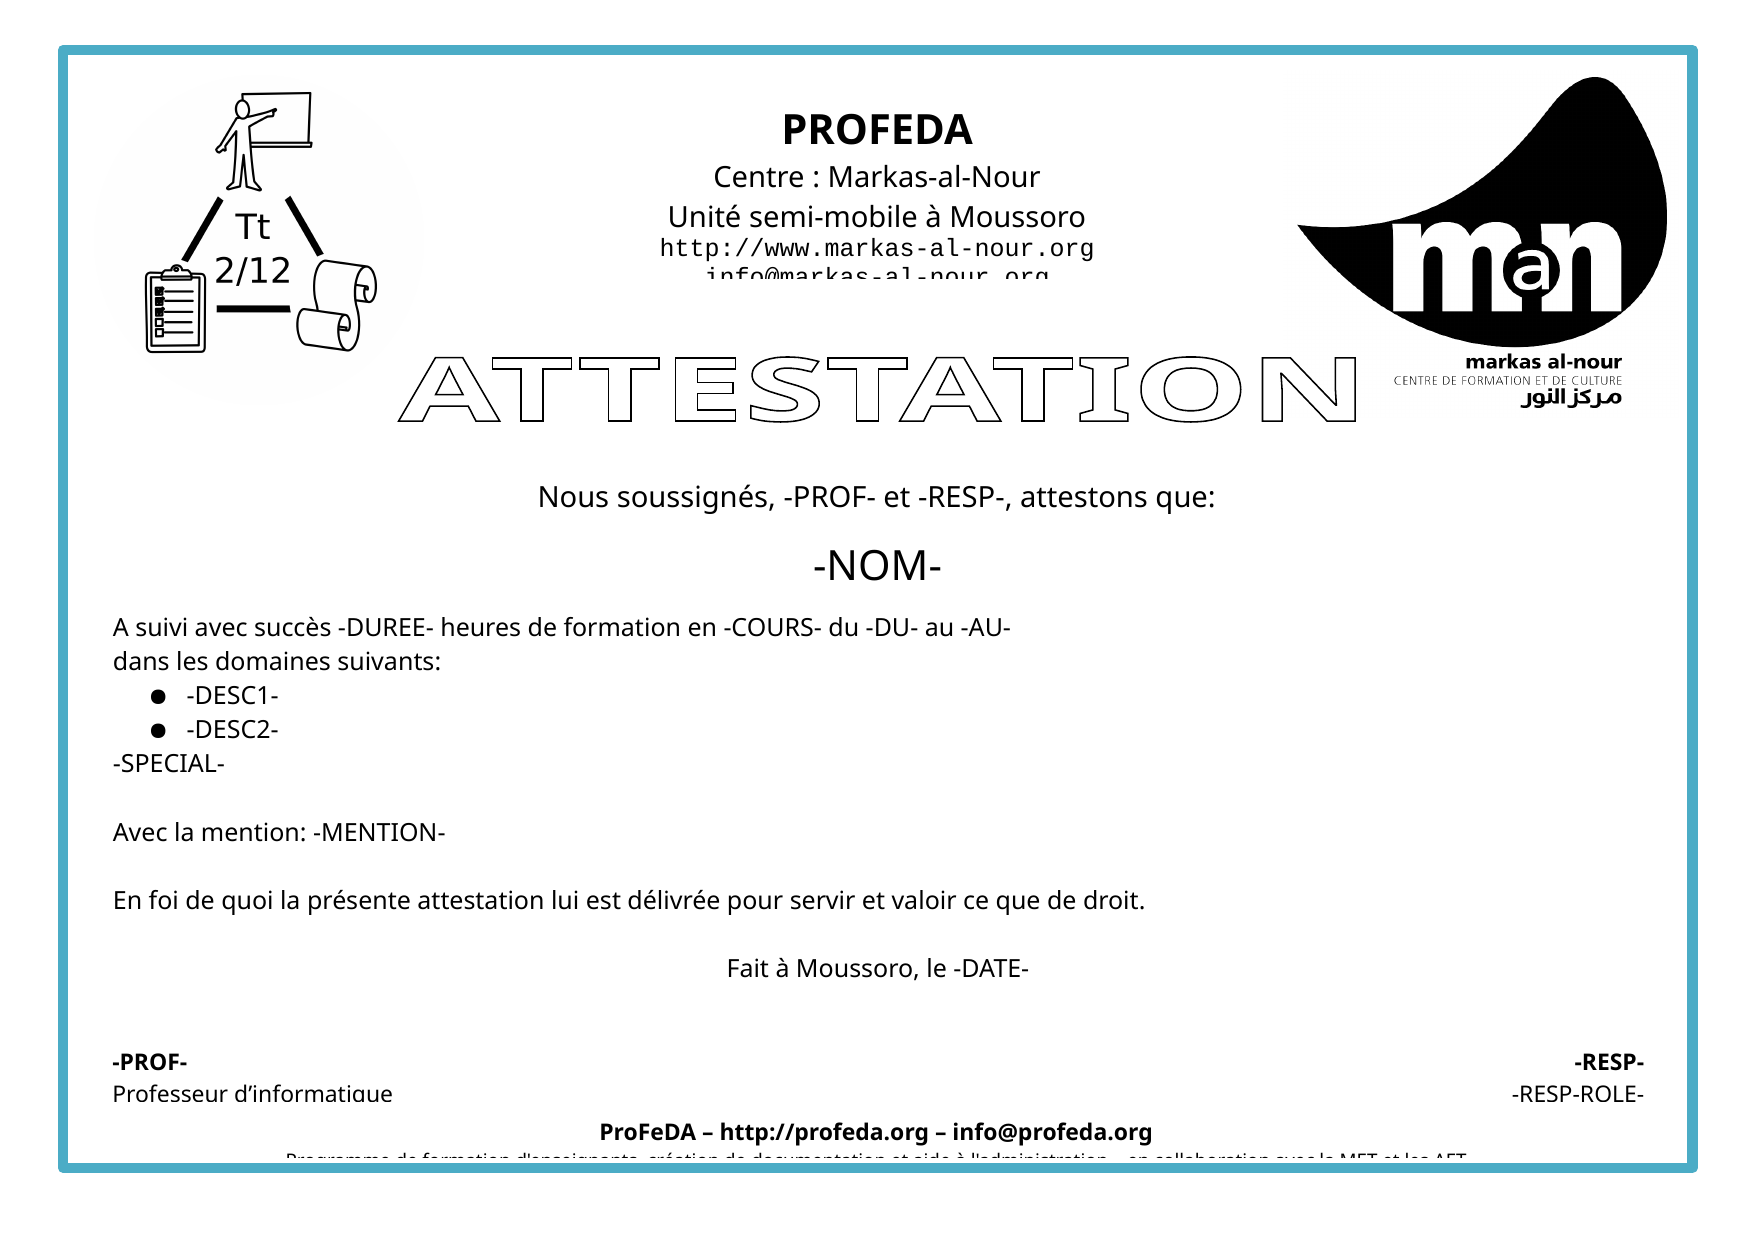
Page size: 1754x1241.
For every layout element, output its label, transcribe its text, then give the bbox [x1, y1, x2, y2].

text info@markas-al-nour.org [571, 264, 1182, 279]
text Fait à Moussoro, le -DATE- [113, 951, 1643, 984]
picture [1283, 378, 1322, 418]
picture [1283, 70, 1679, 418]
text En foi de quoi la présente attestation lui est délivrée pour servir et valoir ce que de droit. [113, 882, 1643, 916]
text Programme de formation d'enseignants, création de documentation et aide à l'administration – en collaboration avec la MET et les AET [92, 1148, 1661, 1158]
text Professeur d’informatique -RESP-ROLE- [112, 1078, 1644, 1101]
text PROFEDA [571, 100, 1182, 156]
text dans les domaines suivants: [113, 644, 1643, 678]
text http://www.markas-al-nour.org [571, 236, 1182, 264]
list -DESC1- [113, 678, 1643, 712]
list -DESC2- [113, 712, 1643, 746]
text Avec la mention: -MENTION- [113, 814, 1643, 848]
text A suivi avec succès -DUREE- heures de formation en -COURS- du -DU- au -AU- [113, 610, 1643, 644]
text Unité semi-mobile à Moussoro [571, 196, 1182, 236]
picture [94, 75, 424, 405]
text -NOM- [401, 536, 1354, 591]
text -SPECIAL- [113, 746, 1643, 780]
text Centre : Markas-al-Nour [571, 156, 1182, 196]
text ProFeDA – http://profeda.org – info@profeda.org [92, 1116, 1661, 1148]
text Nous soussignés, -PROF- et -RESP-, attestons que: [114, 476, 1639, 516]
text -PROF- -RESP- [112, 1046, 1644, 1078]
